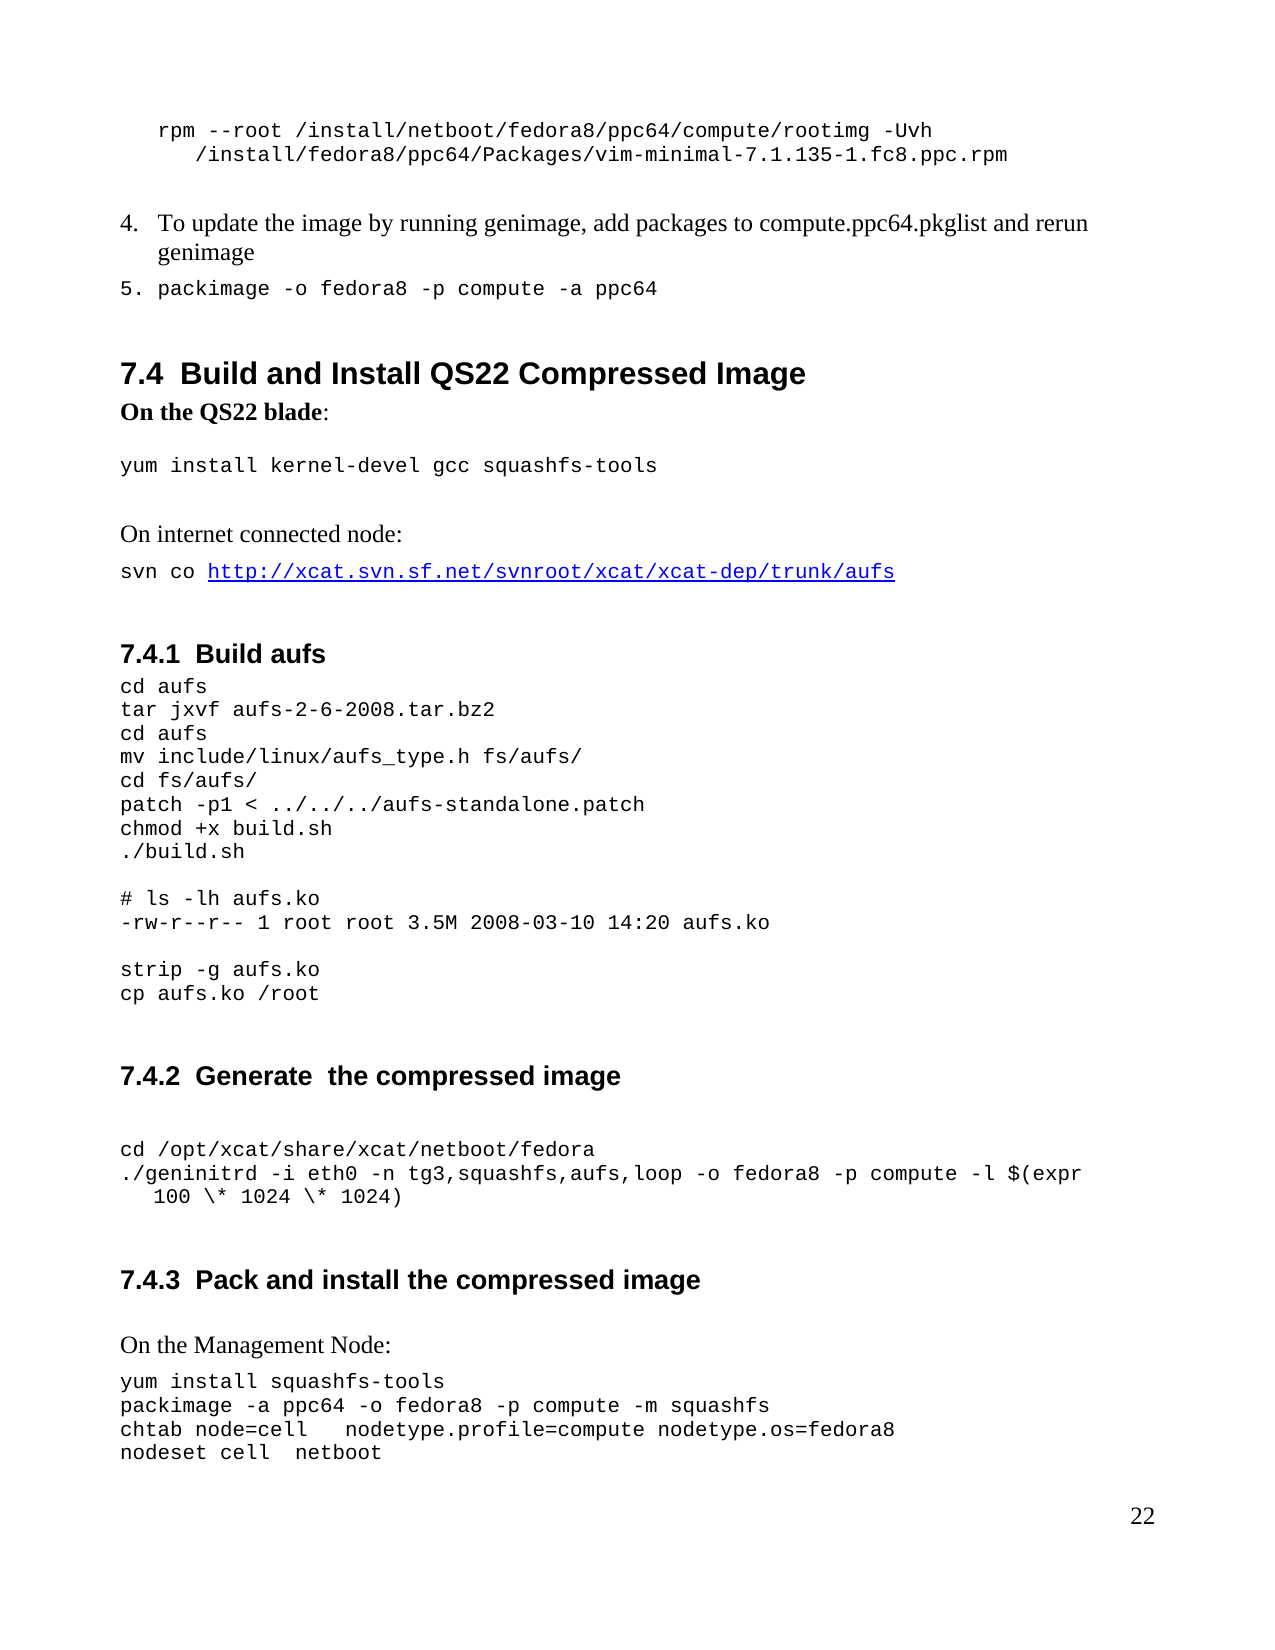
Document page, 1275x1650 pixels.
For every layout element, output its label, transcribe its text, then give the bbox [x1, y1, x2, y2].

subtitle Generate the compressed image [120, 1060, 1155, 1092]
text svn co http://xcat.svn.sf.net/svnroot/xcat/xcat-dep/trunk/aufs [120, 561, 1155, 584]
text strip -g aufs.ko [120, 959, 1155, 983]
text nodeset cell netboot [120, 1442, 1155, 1466]
subtitle Build and Install QS22 Compressed Image [120, 355, 1155, 391]
text mv include/linux/aufs_type.h fs/aufs/ [120, 747, 1155, 770]
text tar jxvf aufs-2-6-2008.tar.bz2 [120, 699, 1155, 723]
text cd /opt/xcat/share/xcat/netboot/fedora [120, 1139, 1155, 1163]
text chtab node=cell nodetype.profile=compute nodetype.os=fedora8 [120, 1419, 1155, 1442]
text rpm --root /install/netboot/fedora8/ppc64/compute/rootimg -Uvh /install/fedora8/ppc64/Packages/vim-minimal-7.1.135-1.fc8.ppc.rpm [157, 120, 1155, 167]
list packimage -o fedora8 -p compute -a ppc64 [120, 277, 1155, 301]
text cd aufs [120, 723, 1155, 747]
text packimage -a ppc64 -o fedora8 -p compute -m squashfs [120, 1395, 1155, 1419]
text yum install squashfs-tools [120, 1371, 1155, 1395]
text yum install kernel-devel gcc squashfs-tools [120, 454, 1155, 478]
text patch -p1 < ../../../aufs-standalone.patch [120, 794, 1155, 817]
text cp aufs.ko /root [120, 983, 1155, 1007]
text ./geninitrd -i eth0 -n tg3,squashfs,aufs,loop -o fedora8 -p compute -l $(expr 100 \* 1024 \* 1024) [120, 1163, 1155, 1210]
text cd fs/aufs/ [120, 770, 1155, 794]
text chmod +x build.sh [120, 817, 1155, 841]
subtitle Build aufs [120, 638, 1155, 669]
text On the QS22 blade: [120, 397, 1155, 426]
subtitle Pack and install the compressed image [120, 1264, 1155, 1295]
text # ls -lh aufs.ko [120, 888, 1155, 912]
text On the Management Node: [120, 1330, 1155, 1359]
text On internet connected node: [120, 519, 1155, 548]
text cd aufs [120, 676, 1155, 699]
text -rw-r--r-- 1 root root 3.5M 2008-03-10 14:20 aufs.ko [120, 912, 1155, 936]
text ./build.sh [120, 841, 1155, 865]
list To update the image by running genimage, add packages to compute.ppc64.pkglist and rerun genimage [120, 208, 1155, 266]
